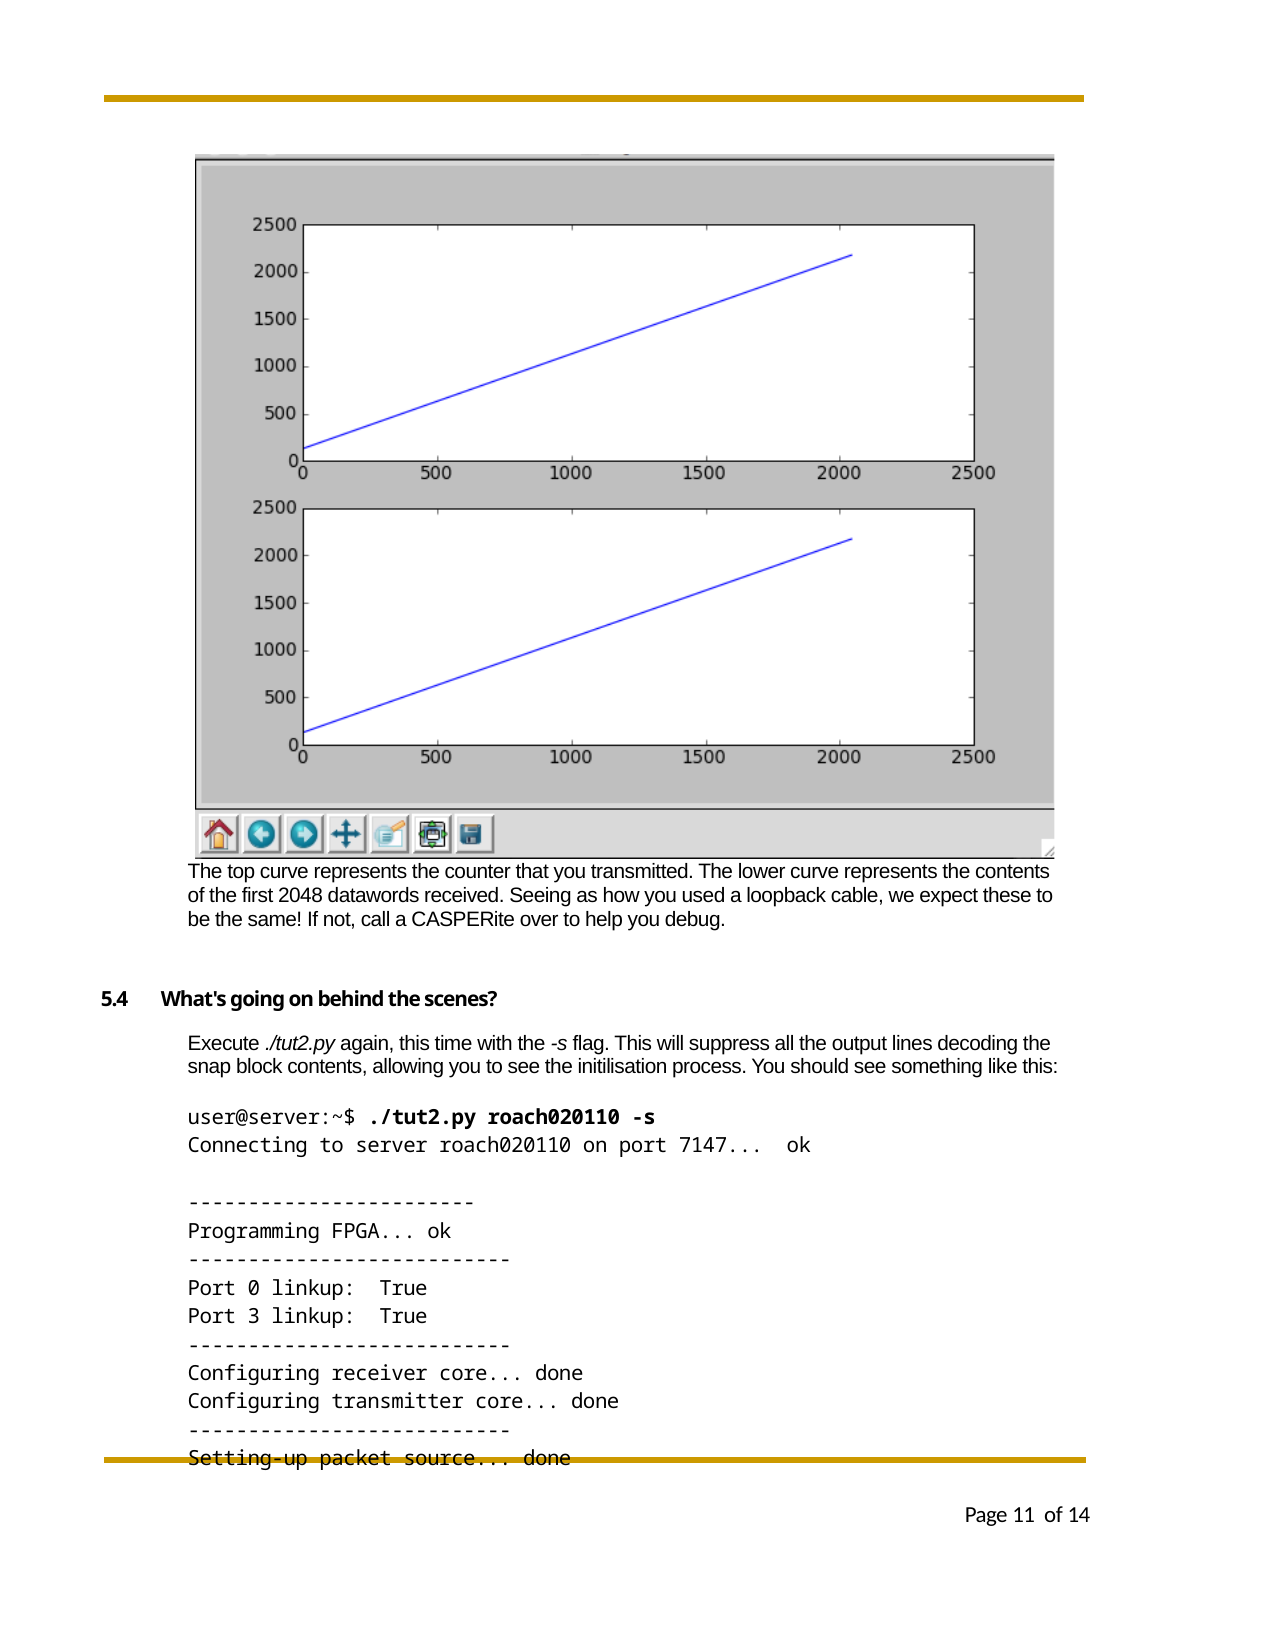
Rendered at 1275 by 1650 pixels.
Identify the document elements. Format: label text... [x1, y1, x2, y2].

text --------------------------- [187, 1415, 1062, 1443]
text The top curve represents the counter that you transmitted. The lower curve represents the contents of the first 2048 datawords received. Seeing as how you used a loopback cable, we expect these to be the same! If not, call a CASPERite over to help you debug. [187, 155, 1062, 931]
text Configuring receiver core... done [187, 1358, 1062, 1387]
text Port 3 linkup: True [187, 1301, 1062, 1330]
picture [195, 154, 1055, 859]
text --------------------------- [187, 1330, 1062, 1358]
text Programming FPGA... ok [187, 1216, 1062, 1244]
text --------------------------- [187, 1244, 1062, 1273]
text Setting-up packet source... done [187, 1463, 1062, 1472]
text Port 0 linkup: True [187, 1273, 1062, 1301]
text Connecting to server roach020110 on port 7147... ok [187, 1131, 1062, 1159]
text Configuring transmitter core... done [187, 1387, 1062, 1415]
text Execute ./tut2.py again, this time with the -s flag. This will suppress all the output lines decoding the snap block contents, allowing you to see the initilisation process. You should see something like this: [187, 1030, 1062, 1078]
subtitle What's going on behind the scenes? [101, 984, 1062, 1013]
text user@server:~$ ./tut2.py roach020110 -s [187, 1102, 1062, 1131]
text ------------------------ [187, 1187, 1062, 1216]
text Setting-up packet source... done [187, 1443, 1062, 1457]
